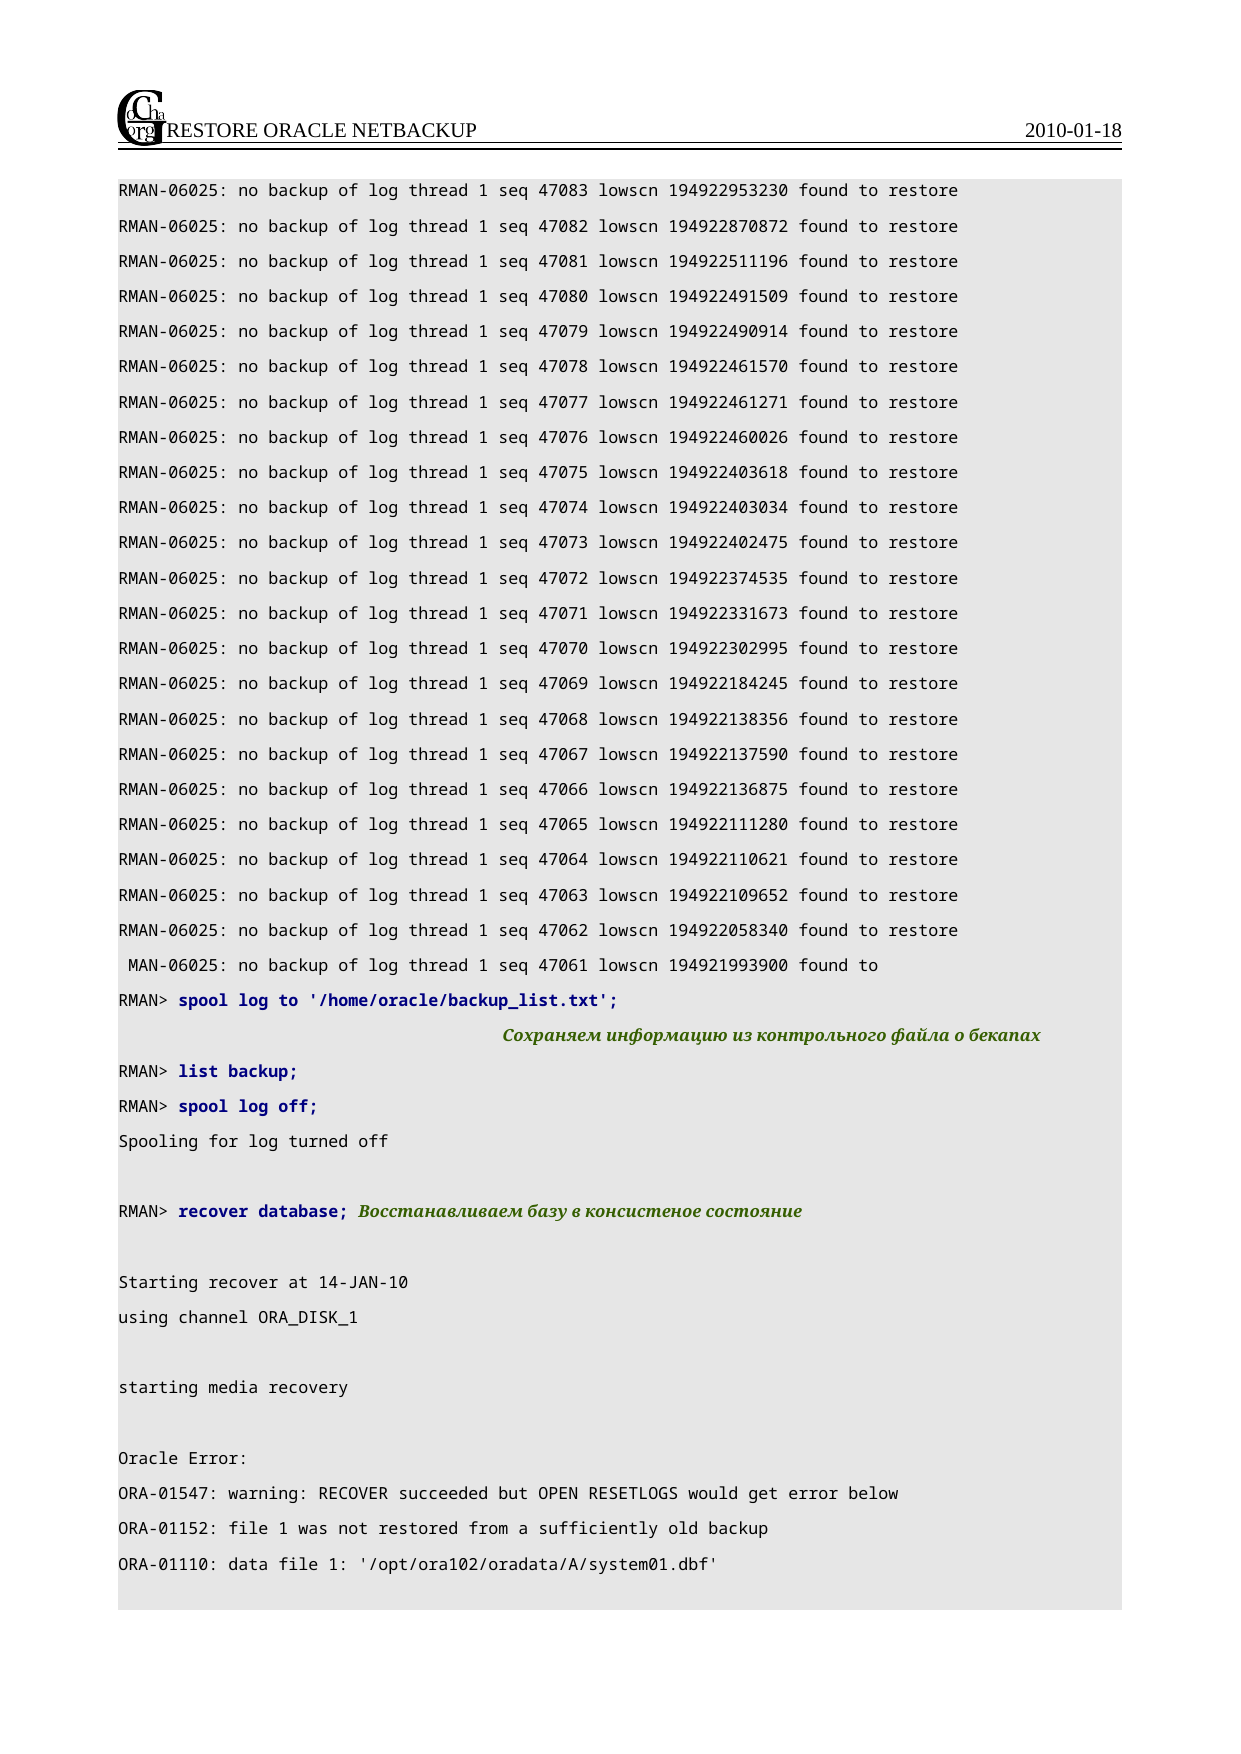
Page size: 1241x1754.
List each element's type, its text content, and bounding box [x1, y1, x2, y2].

text RMAN-06025: no backup of log thread 1 seq 47062 lowscn 194922058340 found to restore [118, 918, 1122, 941]
text ORA-01110: data file 1: '/opt/ora102/oradata/A/system01.dbf' [118, 1552, 1122, 1575]
text RMAN> spool log off; [118, 1094, 1122, 1117]
text RMAN-06025: no backup of log thread 1 seq 47074 lowscn 194922403034 found to restore [118, 496, 1122, 519]
text RMAN-06025: no backup of log thread 1 seq 47083 lowscn 194922953230 found to restore [118, 179, 1122, 202]
text RMAN-06025: no backup of log thread 1 seq 47081 lowscn 194922511196 found to restore [118, 249, 1122, 272]
text RMAN-06025: no backup of log thread 1 seq 47069 lowscn 194922184245 found to restore [118, 672, 1122, 695]
text RMAN-06025: no backup of log thread 1 seq 47082 lowscn 194922870872 found to restore [118, 214, 1122, 237]
text ORA-01152: file 1 was not restored from a sufficiently old backup [118, 1517, 1122, 1540]
text Сохраняем информацию из контрольного файла о бекапах [118, 1024, 1122, 1047]
text RMAN-06025: no backup of log thread 1 seq 47070 lowscn 194922302995 found to restore [118, 637, 1122, 659]
text RMAN-06025: no backup of log thread 1 seq 47075 lowscn 194922403618 found to restore [118, 461, 1122, 483]
picture [117, 90, 167, 146]
text RMAN-06025: no backup of log thread 1 seq 47066 lowscn 194922136875 found to restore [118, 778, 1122, 800]
text RMAN-06025: no backup of log thread 1 seq 47063 lowscn 194922109652 found to restore [118, 883, 1122, 906]
text Starting recover at 14-JAN-10 [118, 1271, 1122, 1293]
text RMAN-06025: no backup of log thread 1 seq 47076 lowscn 194922460026 found to restore [118, 426, 1122, 448]
text RMAN-06025: no backup of log thread 1 seq 47067 lowscn 194922137590 found to restore [118, 742, 1122, 765]
text RMAN-06025: no backup of log thread 1 seq 47065 lowscn 194922111280 found to restore [118, 813, 1122, 836]
text RMAN-06025: no backup of log thread 1 seq 47064 lowscn 194922110621 found to restore [118, 848, 1122, 871]
text RMAN-06025: no backup of log thread 1 seq 47071 lowscn 194922331673 found to restore [118, 602, 1122, 624]
text MAN-06025: no backup of log thread 1 seq 47061 lowscn 194921993900 found to [118, 954, 1122, 976]
text RMAN> recover database; Восстанавливаем базу в консистеное состояние [118, 1200, 1122, 1223]
text RMAN-06025: no backup of log thread 1 seq 47068 lowscn 194922138356 found to restore [118, 707, 1122, 730]
text RMAN> spool log to '/home/oracle/backup_list.txt'; [118, 989, 1122, 1012]
text RMAN> list backup; [118, 1059, 1122, 1082]
text ORA-01547: warning: RECOVER succeeded but OPEN RESETLOGS would get error below [118, 1482, 1122, 1504]
text RMAN-06025: no backup of log thread 1 seq 47072 lowscn 194922374535 found to restore [118, 566, 1122, 589]
text using channel ORA_DISK_1 [118, 1306, 1122, 1328]
text RMAN-06025: no backup of log thread 1 seq 47079 lowscn 194922490914 found to restore [118, 320, 1122, 343]
text RMAN-06025: no backup of log thread 1 seq 47077 lowscn 194922461271 found to restore [118, 390, 1122, 413]
text RMAN-06025: no backup of log thread 1 seq 47080 lowscn 194922491509 found to restore [118, 285, 1122, 307]
text RMAN-06025: no backup of log thread 1 seq 47078 lowscn 194922461570 found to restore [118, 355, 1122, 378]
text starting media recovery [118, 1376, 1122, 1399]
text Oracle Error: [118, 1447, 1122, 1469]
text RMAN-06025: no backup of log thread 1 seq 47073 lowscn 194922402475 found to restore [118, 531, 1122, 554]
text Spooling for log turned off [118, 1130, 1122, 1152]
